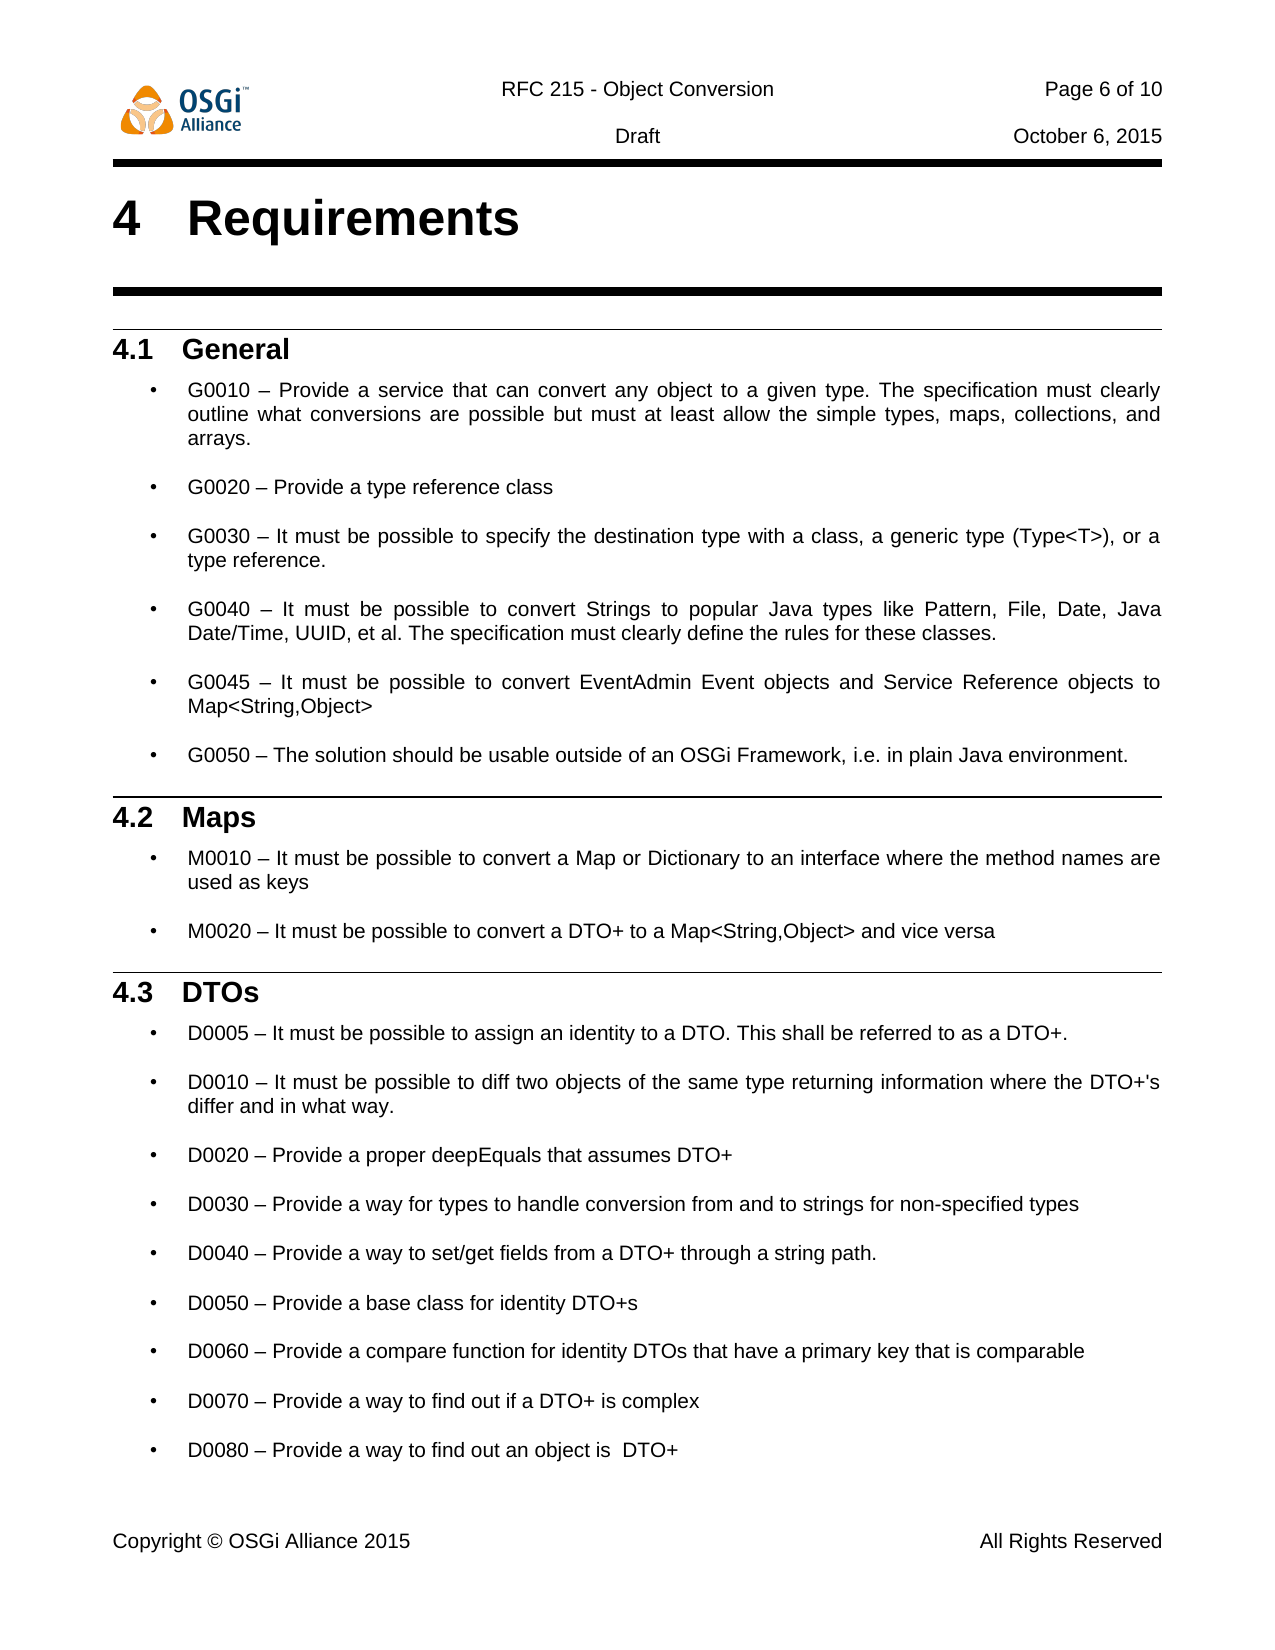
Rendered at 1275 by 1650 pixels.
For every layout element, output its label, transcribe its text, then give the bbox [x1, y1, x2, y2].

list G0030 – It must be possible to specify the destination type with a class, a generic type (Type<T>), or a type reference. [150, 524, 1162, 572]
list D0020 – Provide a proper deepEquals that assumes DTO+ [150, 1143, 1162, 1167]
list D0070 – Provide a way to find out if a DTO+ is complex [150, 1388, 1162, 1412]
subtitle Maps [112, 797, 1162, 833]
list M0010 – It must be possible to convert a Map or Dictionary to an interface where the method names are used as keys [150, 846, 1162, 894]
list G0045 – It must be possible to convert EventAdmin Event objects and Service Reference objects to Map<String,Object> [150, 670, 1162, 718]
list D0005 – It must be possible to assign an identity to a DTO. This shall be referred to as a DTO+. [150, 1021, 1162, 1045]
subtitle DTOs [112, 973, 1162, 1008]
list G0050 – The solution should be usable outside of an OSGi Framework, i.e. in plain Java environment. [150, 743, 1162, 767]
list M0020 – It must be possible to convert a DTO+ to a Map<String,Object> and vice versa [150, 919, 1162, 943]
list D0060 – Provide a compare function for identity DTOs that have a primary key that is comparable [150, 1339, 1162, 1363]
list D0030 – Provide a way for types to handle conversion from and to strings for non-specified types [150, 1192, 1162, 1216]
list D0050 – Provide a base class for identity DTO+s [150, 1290, 1162, 1314]
list G0010 – Provide a service that can convert any object to a given type. The specification must clearly outline what conversions are possible but must at least allow the simple types, maps, collections, and arrays. [150, 378, 1162, 450]
list D0010 – It must be possible to diff two objects of the same type returning information where the DTO+'s differ and in what way. [150, 1070, 1162, 1118]
list G0040 – It must be possible to convert Strings to popular Java types like Pattern, File, Date, Java Date/Time, UUID, et al. The specification must clearly define the rules for these classes. [150, 597, 1162, 645]
subtitle General [112, 330, 1162, 366]
subtitle Requirements [112, 160, 1162, 296]
picture [113, 78, 257, 142]
list D0080 – Provide a way to find out an object is DTO+ [150, 1437, 1162, 1462]
list D0040 – Provide a way to set/get fields from a DTO+ through a string path. [150, 1241, 1162, 1265]
list G0020 – Provide a type reference class [150, 475, 1162, 499]
